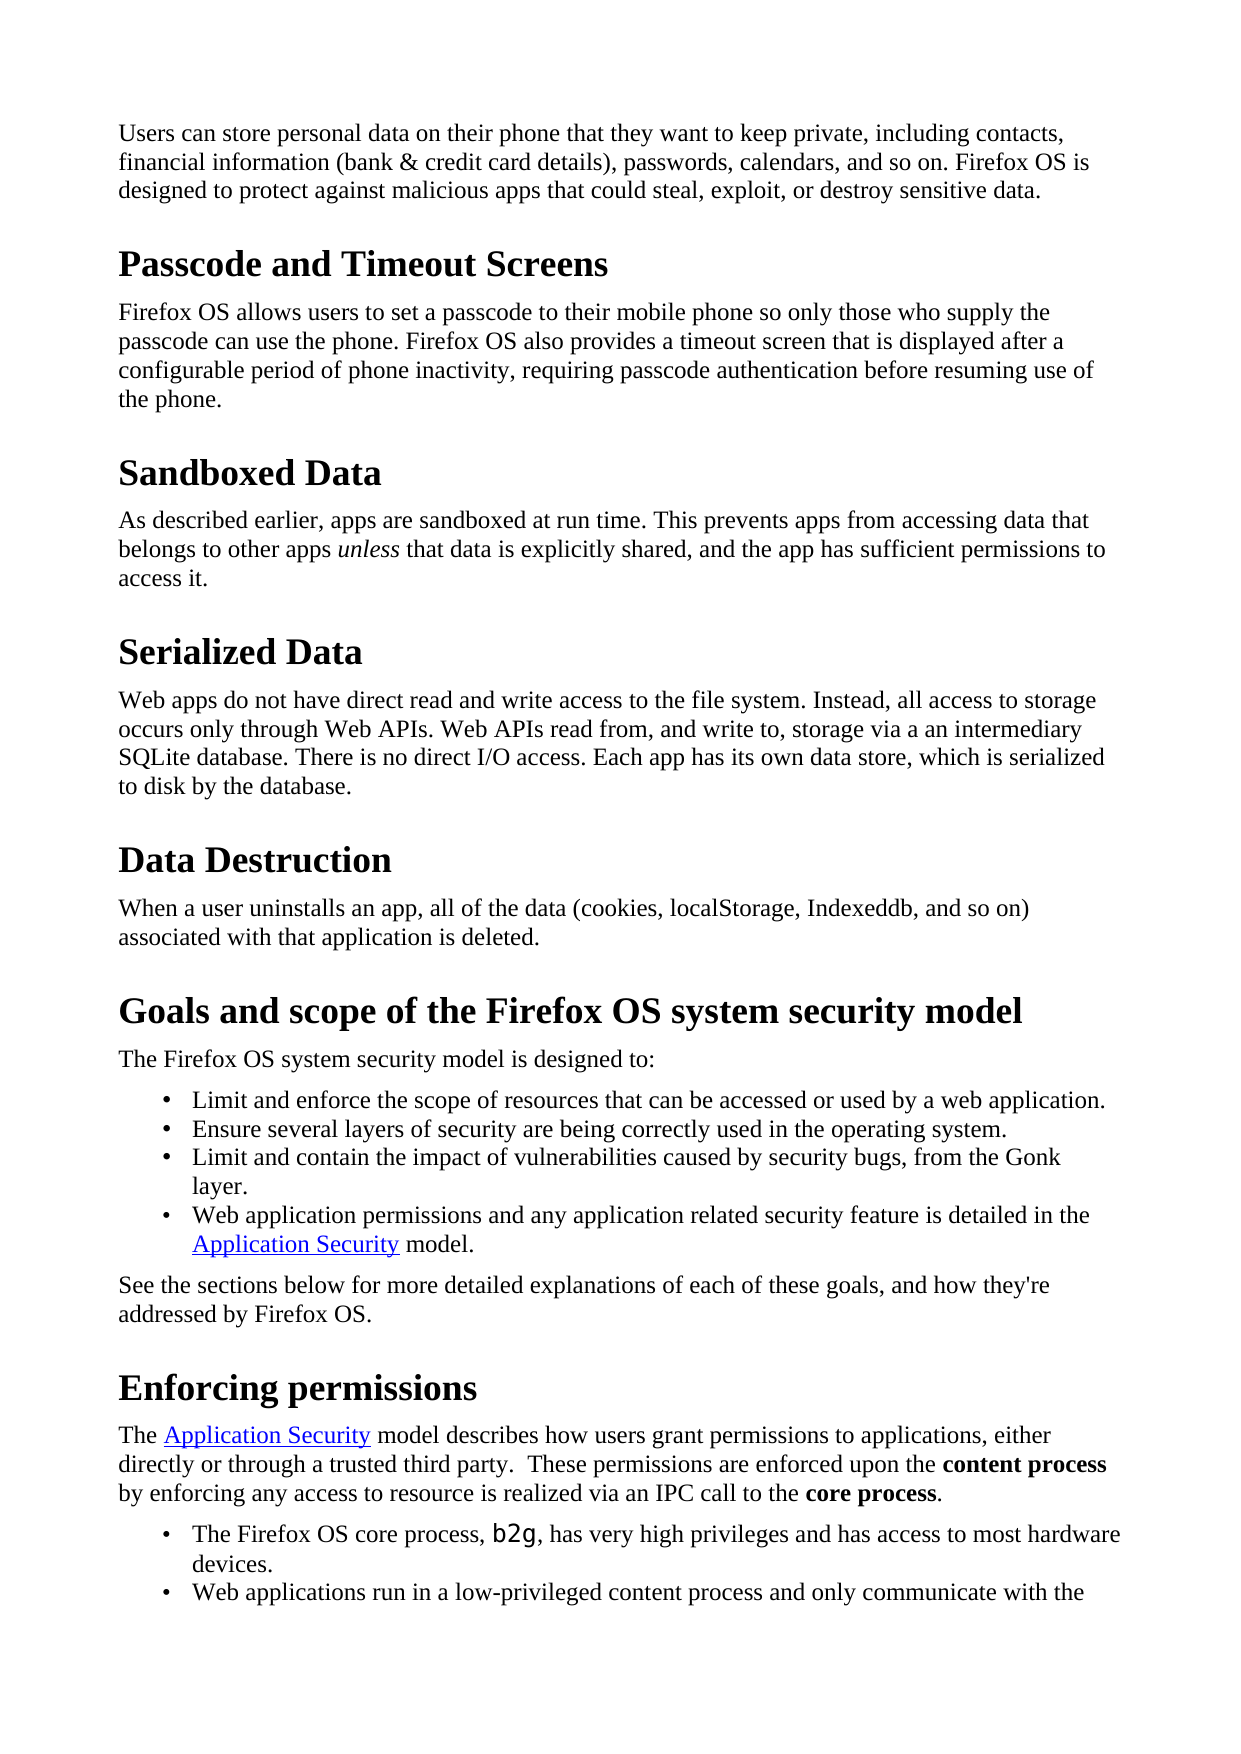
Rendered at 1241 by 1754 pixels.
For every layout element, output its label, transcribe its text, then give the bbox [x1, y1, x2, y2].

text When a user uninstalls an app, all of the data (cookies, localStorage, Indexeddb, and so on) associated with that application is deleted. [118, 893, 1122, 951]
text Passcode and Timeout Screens [118, 242, 1122, 285]
text The Firefox OS system security model is designed to: [118, 1044, 1122, 1072]
text The Application Security model describes how users grant permissions to applications, either directly or through a trusted third party. These permissions are enforced upon the content process by enforcing any access to resource is realized via an IPC call to the core process. [118, 1421, 1122, 1507]
text See the sections below for more detailed explanations of each of these goals, and how they're addressed by Firefox OS. [118, 1270, 1122, 1327]
text Data Destruction [118, 837, 1122, 881]
list Ensure several layers of security are being correctly used in the operating system. [162, 1114, 1122, 1142]
text Firefox OS allows users to set a passcode to their mobile phone so only those who supply the passcode can use the phone. Firefox OS also provides a timeout screen that is displayed after a configurable period of phone inactivity, requiring passcode authentication before resuming use of the phone. [118, 297, 1122, 412]
text As described earlier, apps are sandboxed at run time. This prevents apps from accessing data that belongs to other apps unless that data is explicitly shared, and the app has sufficient permissions to access it. [118, 506, 1122, 592]
list Limit and contain the impact of vulnerabilities caused by security bugs, from the Gonk layer. [162, 1142, 1122, 1200]
text Users can store personal data on their phone that they want to keep private, including contacts, financial information (bank & credit card details), passwords, calendars, and so on. Firefox OS is designed to protect against malicious apps that could steal, exploit, or destroy sensitive data. [118, 118, 1122, 204]
list Web applications run in a low-privileged content process and only communicate with the [162, 1577, 1122, 1607]
text Enforcing permissions [118, 1365, 1122, 1408]
text Serialized Data [118, 629, 1122, 672]
text Goals and scope of the Firefox OS system security model [118, 988, 1122, 1031]
list Limit and enforce the scope of resources that can be accessed or used by a web application. [162, 1085, 1122, 1114]
list Web application permissions and any application related security feature is detailed in the Application Security model. [162, 1200, 1122, 1257]
text Sandboxed Data [118, 450, 1122, 493]
text Web apps do not have direct read and write access to the file system. Instead, all access to storage occurs only through Web APIs. Web APIs read from, and write to, storage via a an intermediary SQLite database. There is no direct I/O access. Each app has its own data store, which is serialized to disk by the database. [118, 685, 1122, 800]
list The Firefox OS core process, b2g, has very high privileges and has access to most hardware devices. [162, 1519, 1122, 1577]
